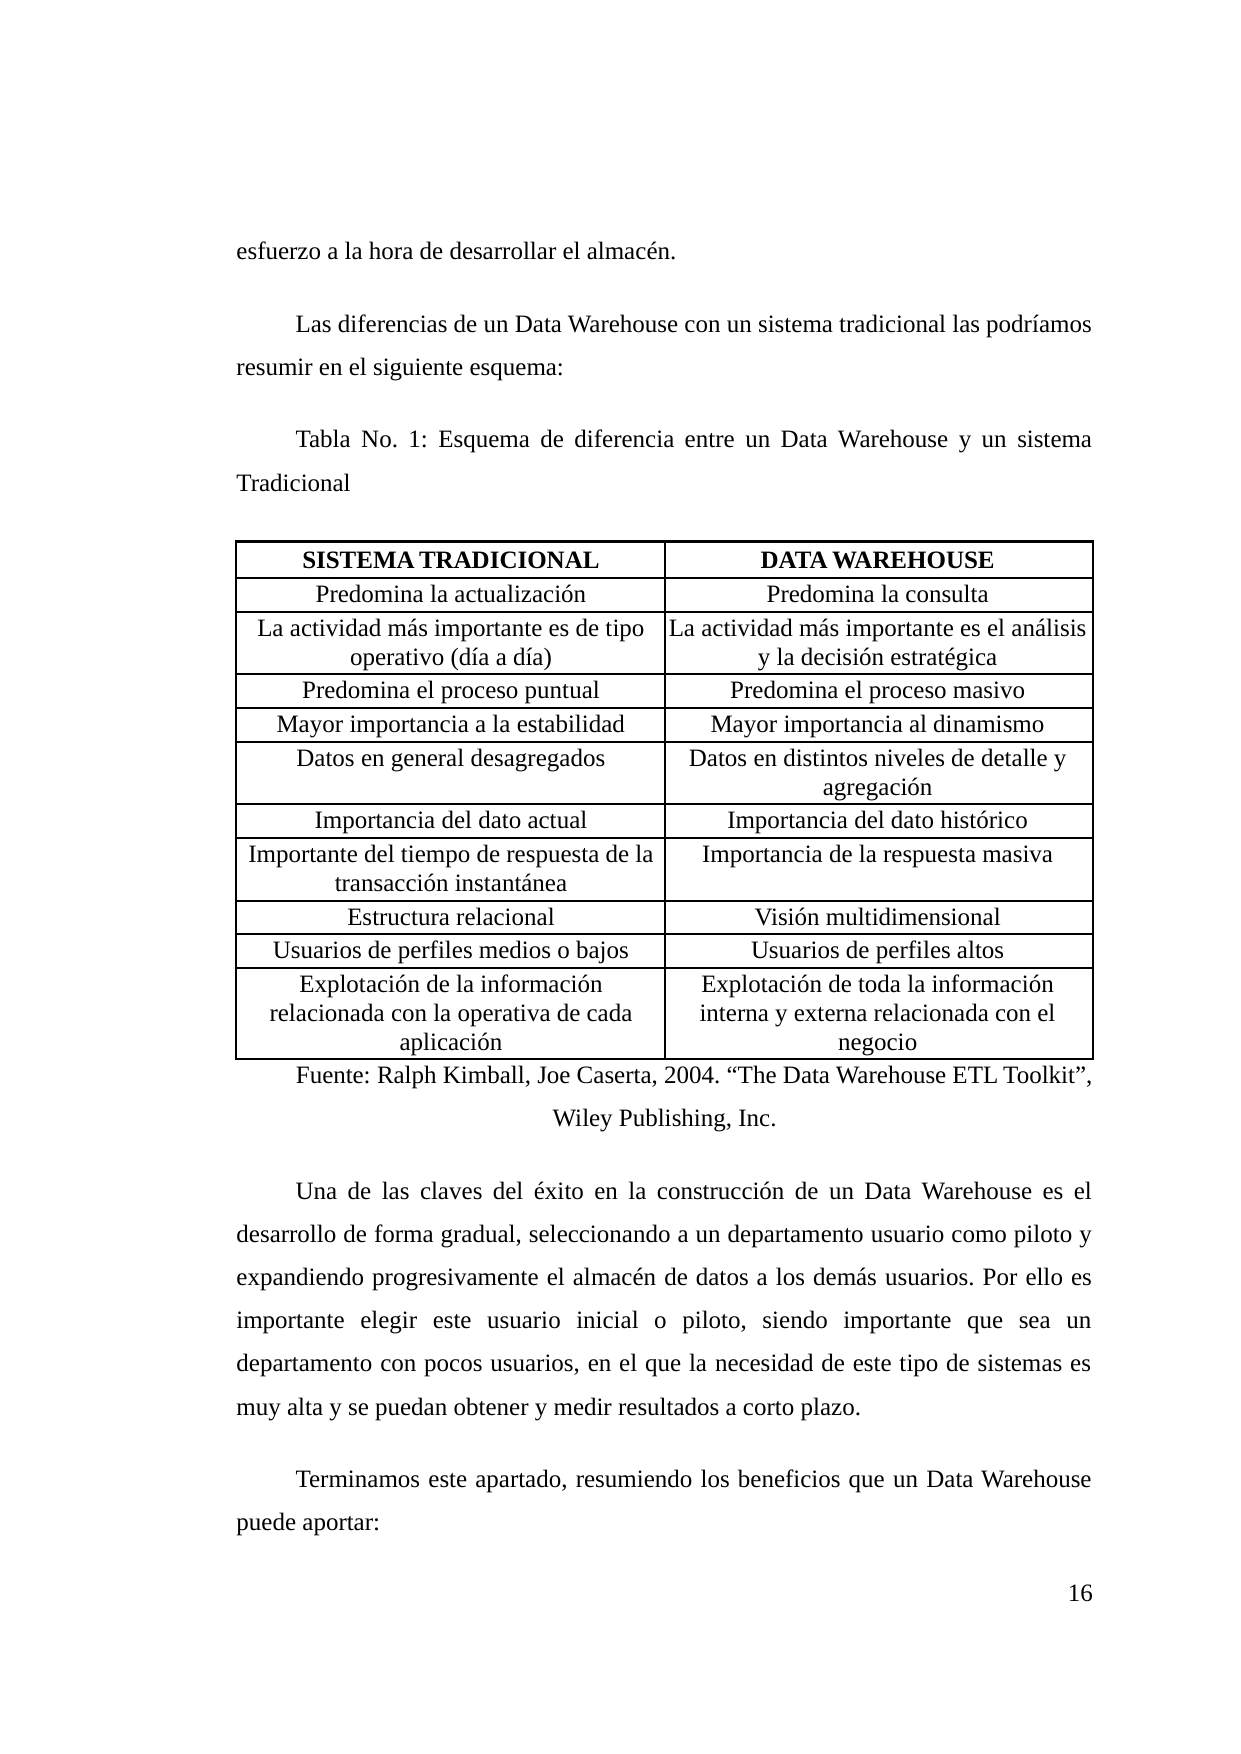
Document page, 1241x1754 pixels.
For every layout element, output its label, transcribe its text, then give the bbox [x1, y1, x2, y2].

table_cell Predomina el proceso masivo [666, 675, 1092, 707]
table_header DATA WAREHOUSE [666, 543, 1092, 577]
text esfuerzo a la hora de desarrollar el almacén. [236, 236, 1093, 265]
text Fuente: Ralph Kimball, Joe Caserta, 2004. “The Data Warehouse ETL Toolkit”, Wiley Publishing, Inc. [236, 1060, 1093, 1132]
table_cell La actividad más importante es de tipo operativo (día a día) [237, 613, 664, 673]
table_cell Explotación de la información relacionada con la operativa de cada aplicación [237, 969, 664, 1058]
text Tabla No. 1: Esquema de diferencia entre un Data Warehouse y un sistema Tradicional [236, 424, 1093, 496]
text Una de las claves del éxito en la construcción de un Data Warehouse es el desarrollo de forma gradual, seleccionando a un departamento usuario como piloto y expandiendo progresivamente el almacén de datos a los demás usuarios. Por ello es importante elegir este usuario inicial o piloto, siendo importante que sea un departamento con pocos usuarios, en el que la necesidad de este tipo de sistemas es muy alta y se puedan obtener y medir resultados a corto plazo. [236, 1176, 1093, 1420]
table_cell Mayor importancia al dinamismo [666, 709, 1092, 741]
text Terminamos este apartado, resumiendo los beneficios que un Data Warehouse puede aportar: [236, 1464, 1093, 1536]
table_cell La actividad más importante es el análisis y la decisión estratégica [666, 613, 1092, 673]
table_cell Estructura relacional [237, 902, 664, 933]
table_cell Importante del tiempo de respuesta de la transacción instantánea [237, 839, 664, 899]
table_cell Explotación de toda la información interna y externa relacionada con el negocio [666, 969, 1092, 1058]
table_cell Predomina el proceso puntual [237, 675, 664, 707]
table_cell Predomina la actualización [237, 579, 664, 611]
table_cell Importancia del dato histórico [666, 805, 1092, 837]
table_cell Mayor importancia a la estabilidad [237, 709, 664, 741]
table_cell Usuarios de perfiles altos [666, 935, 1092, 967]
table_cell Datos en distintos niveles de detalle y agregación [666, 743, 1092, 803]
table_cell Usuarios de perfiles medios o bajos [237, 935, 664, 967]
table_cell Visión multidimensional [666, 902, 1092, 933]
table_cell Predomina la consulta [666, 579, 1092, 611]
table_header SISTEMA TRADICIONAL [237, 543, 664, 577]
text Las diferencias de un Data Warehouse con un sistema tradicional las podríamos resumir en el siguiente esquema: [236, 309, 1093, 381]
table_cell Datos en general desagregados [237, 743, 664, 803]
table_cell Importancia del dato actual [237, 805, 664, 837]
table_cell Importancia de la respuesta masiva [666, 839, 1092, 899]
